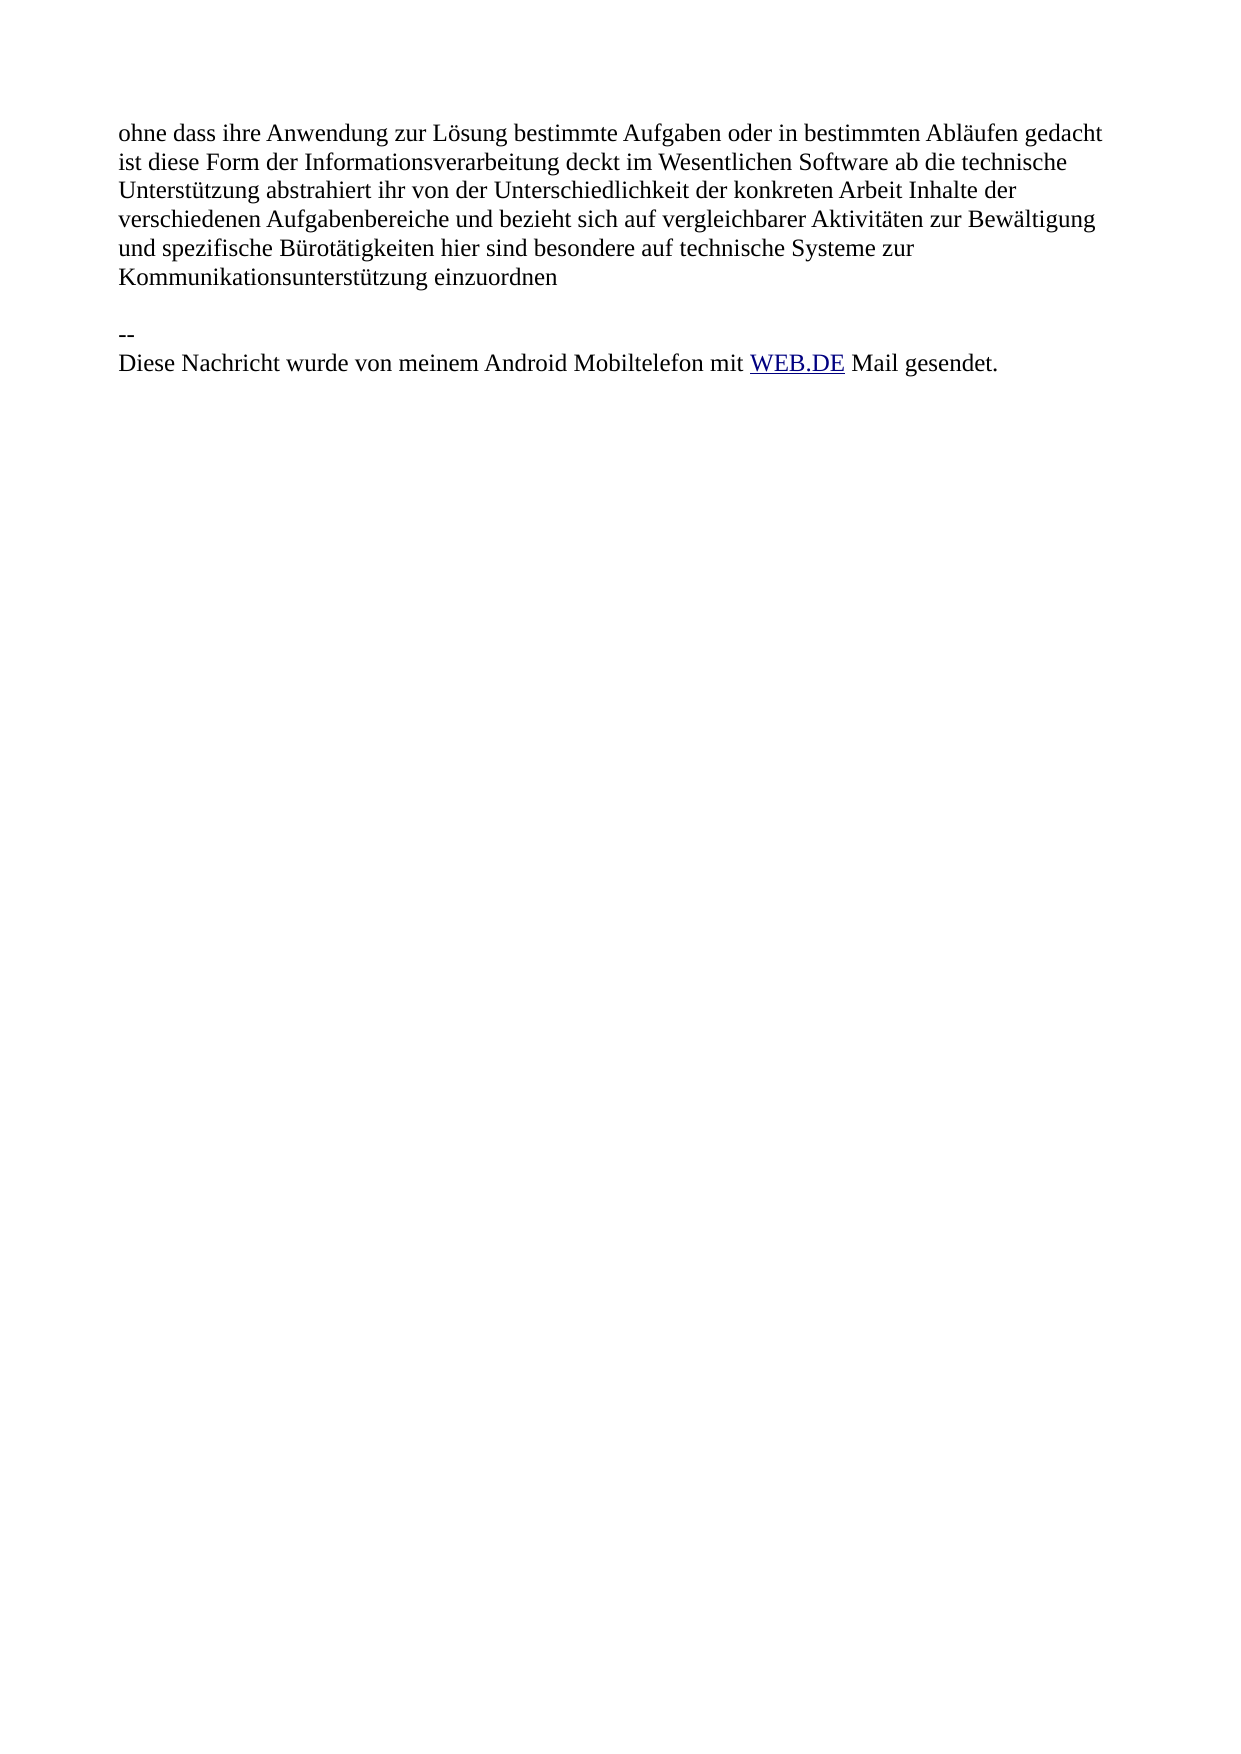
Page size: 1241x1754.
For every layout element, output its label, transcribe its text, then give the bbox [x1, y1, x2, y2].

text ohne dass ihre Anwendung zur Lösung bestimmte Aufgaben oder in bestimmten Abläufen gedacht ist diese Form der Informationsverarbeitung deckt im Wesentlichen Software ab die technische Unterstützung abstrahiert ihr von der Unterschiedlichkeit der konkreten Arbeit Inhalte der verschiedenen Aufgabenbereiche und bezieht sich auf vergleichbarer Aktivitäten zur Bewältigung und spezifische Bürotätigkeiten hier sind besondere auf technische Systeme zur Kommunikationsunterstützung einzuordnen -- Diese Nachricht wurde von meinem Android Mobiltelefon mit WEB.DE Mail gesendet. [118, 118, 1122, 377]
